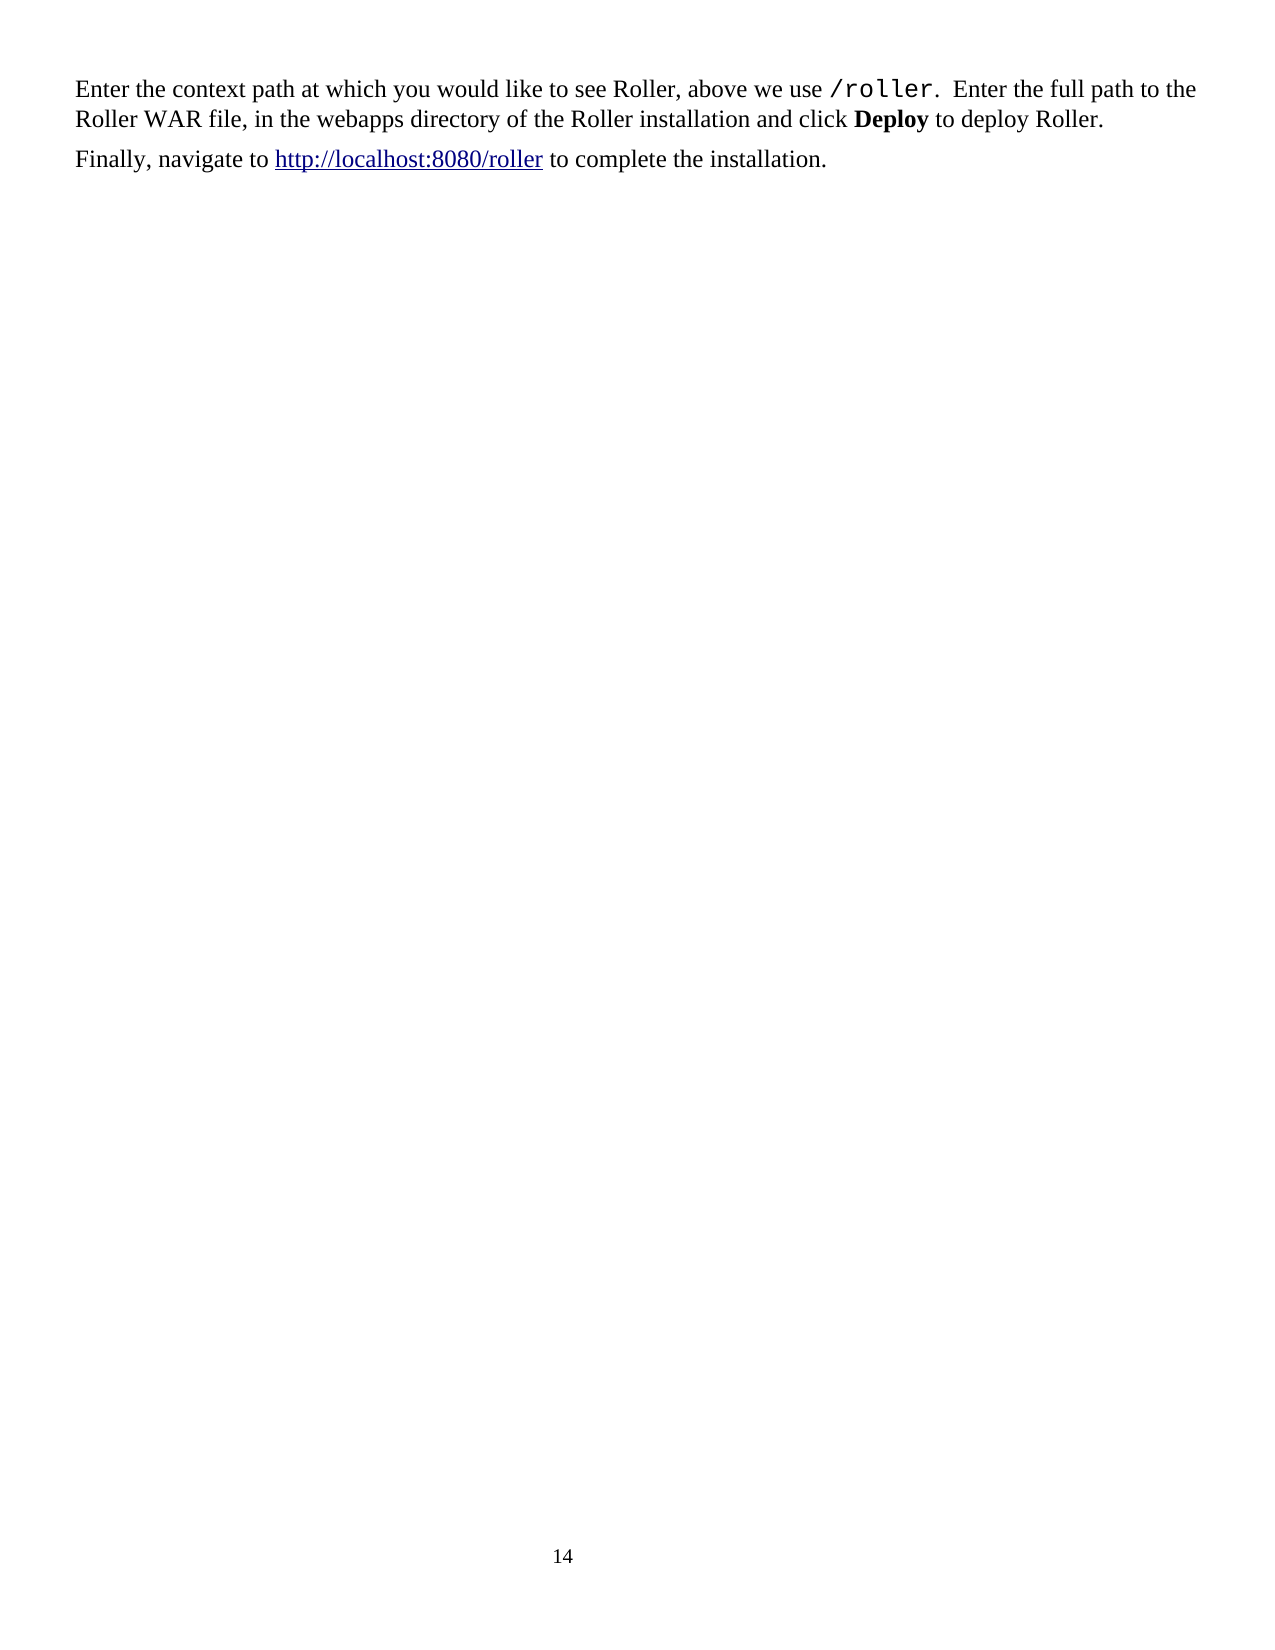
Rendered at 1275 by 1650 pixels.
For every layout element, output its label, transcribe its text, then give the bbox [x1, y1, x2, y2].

text Enter the context path at which you would like to see Roller, above we use /roller. Enter the full path to the Roller WAR file, in the webapps directory of the Roller installation and click Deploy to deploy Roller. [75, 75, 1200, 132]
text Finally, navigate to http://localhost:8080/roller to complete the installation. [75, 145, 1200, 173]
